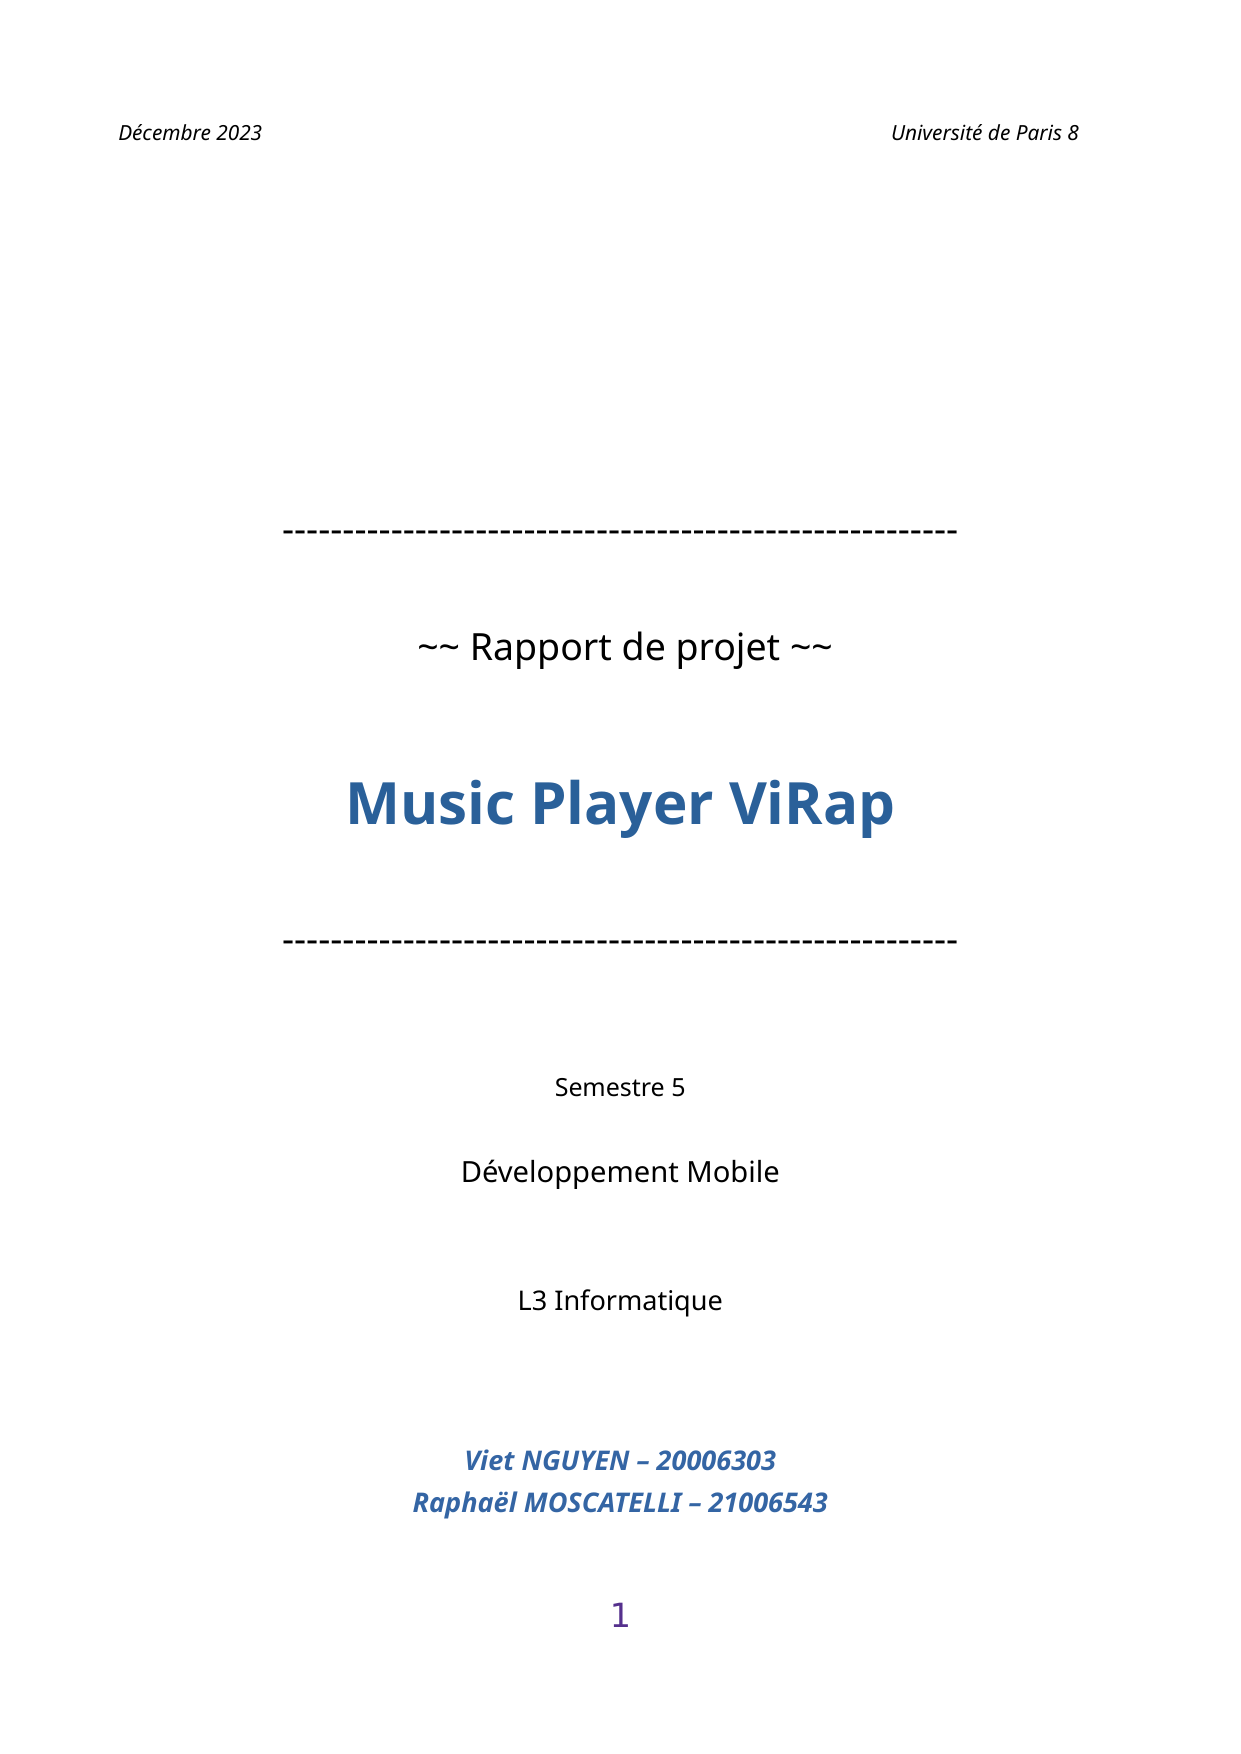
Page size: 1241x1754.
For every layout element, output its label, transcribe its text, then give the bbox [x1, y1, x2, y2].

text Développement Mobile [118, 1151, 1122, 1191]
text L3 Informatique [118, 1281, 1122, 1318]
text Semestre 5 [118, 1069, 1122, 1103]
text ~~ Rapport de projet ~~ [118, 620, 1122, 671]
text Décembre 2023 Université de Paris 8 [118, 118, 1122, 147]
text -------------------------------------------------------- [118, 503, 1122, 554]
text -------------------------------------------------------- [118, 913, 1122, 964]
text Viet NGUYEN – 20006303 [118, 1441, 1122, 1478]
text Raphaël MOSCATELLI – 21006543 [118, 1483, 1122, 1520]
title Music Player ViRap [118, 762, 1122, 842]
